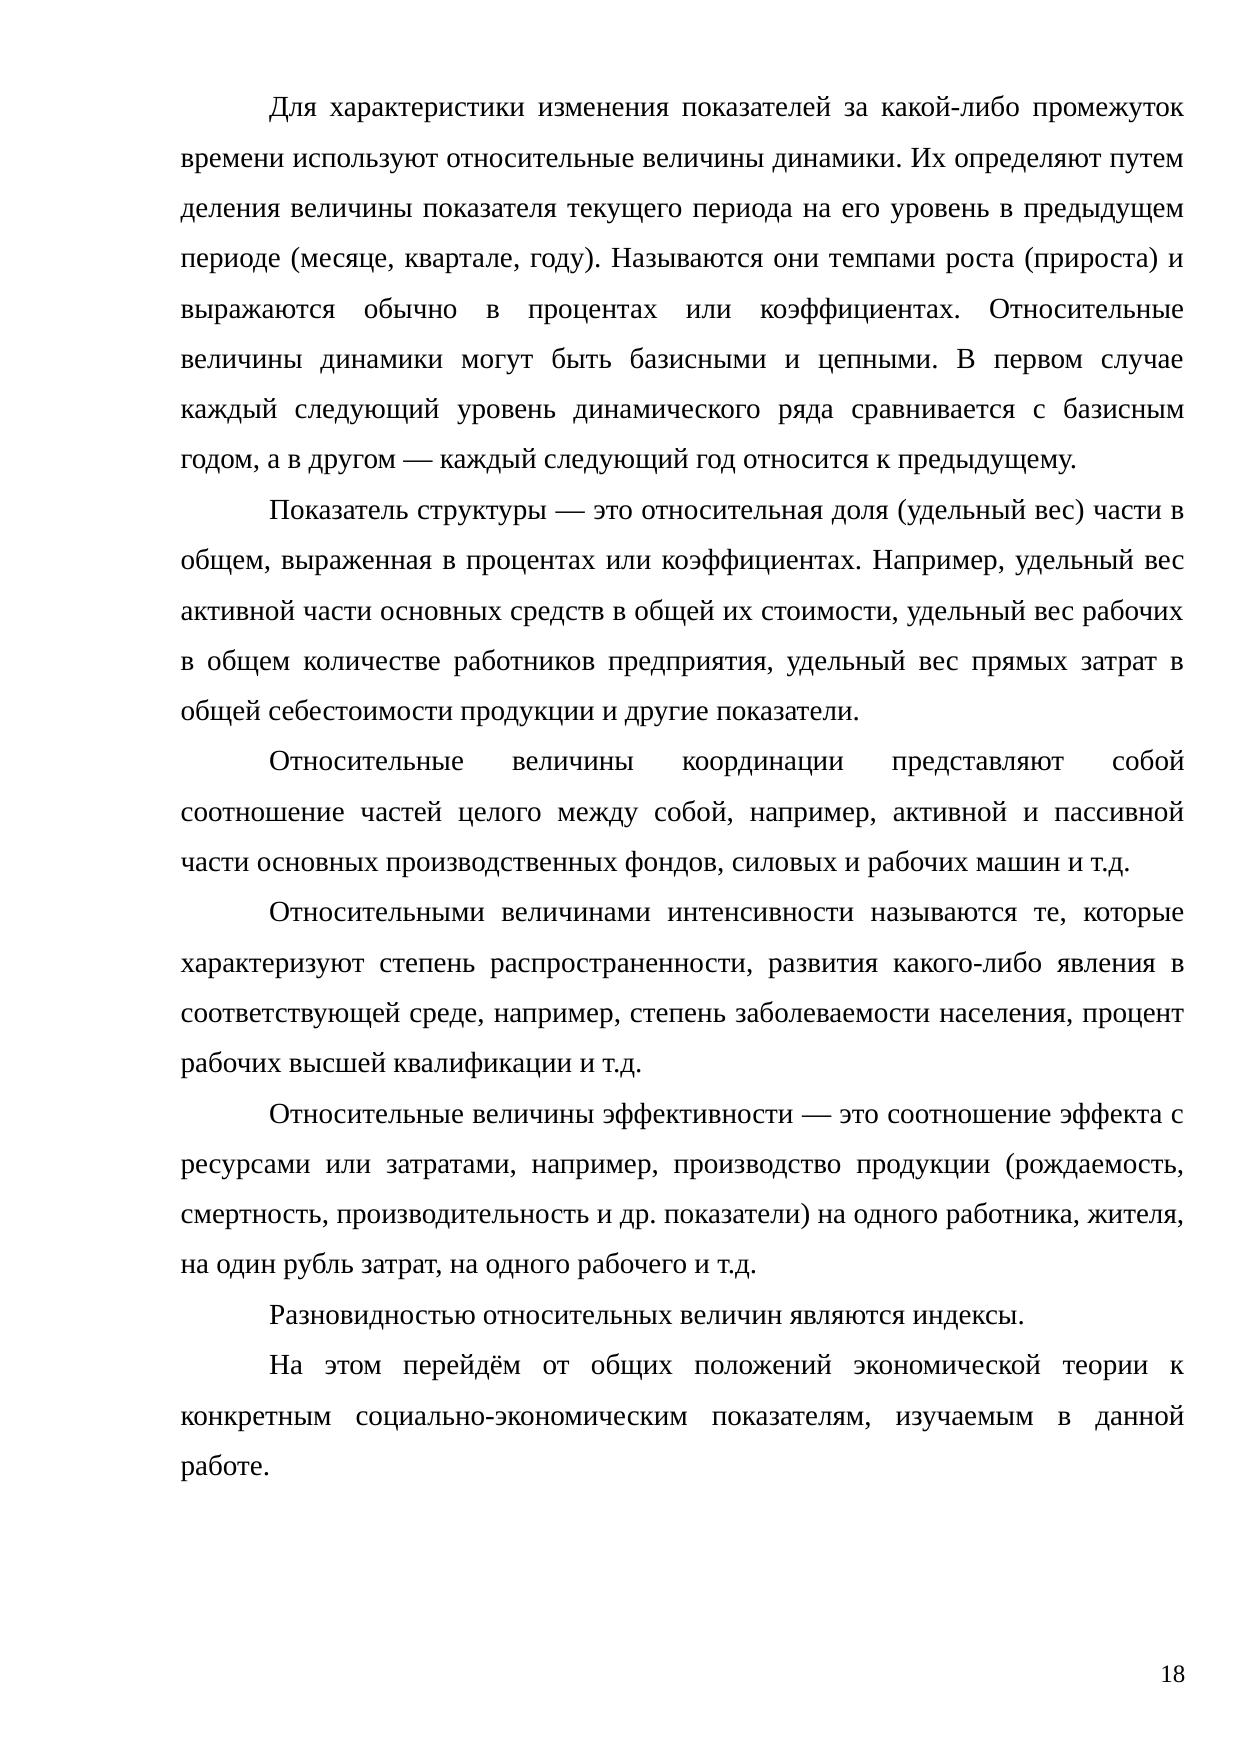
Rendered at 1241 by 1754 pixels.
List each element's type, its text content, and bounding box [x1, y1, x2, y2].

text Относительными величинами интенсивности называются те, которые характеризуют степень распространенности, развития какого-либо явления в соответствующей среде, например, степень заболеваемости населения, процент рабочих высшей квалификации и т.д. [180, 894, 1185, 1079]
text На этом перейдём от общих положений экономической теории к конкретным социально-экономическим показателям, изучаемым в данной работе. [180, 1347, 1185, 1481]
text Показатель структуры — это относительная доля (удельный вес) части в общем, выраженная в процентах или коэффициентах. Например, удельный вес активной части основных средств в общей их стоимости, удельный вес рабочих в общем количестве работников предприятия, удельный вес прямых затрат в общей себестоимости продукции и другие показатели. [180, 492, 1185, 727]
text Относительные величины эффективности — это соотношение эффекта с ресурсами или затратами, например, производство продукции (рождаемость, смертность, производительность и др. показатели) на одного работника, жителя, на один рубль затрат, на одного рабочего и т.д. [180, 1096, 1185, 1280]
text Относительные величины координации представляют собой соотношение частей целого между собой, например, активной и пассивной части основных производственных фондов, силовых и рабочих машин и т.д. [180, 743, 1185, 878]
text Разновидностью относительных величин являются индексы. [180, 1297, 1185, 1331]
text Для характеристики изменения показателей за какой-либо промежуток времени используют относительные величины динамики. Их определяют путем деления величины показателя текущего периода на его уровень в предыдущем периоде (месяце, квартале, году). Называются они темпами роста (прироста) и выражаются обычно в процентах или коэффициентах. Относительные величины динамики могут быть базисными и цепными. В первом случае каждый следующий уровень динамического ряда сравнивается с базисным годом, а в другом — каждый следующий год относится к предыдущему. [180, 89, 1185, 475]
